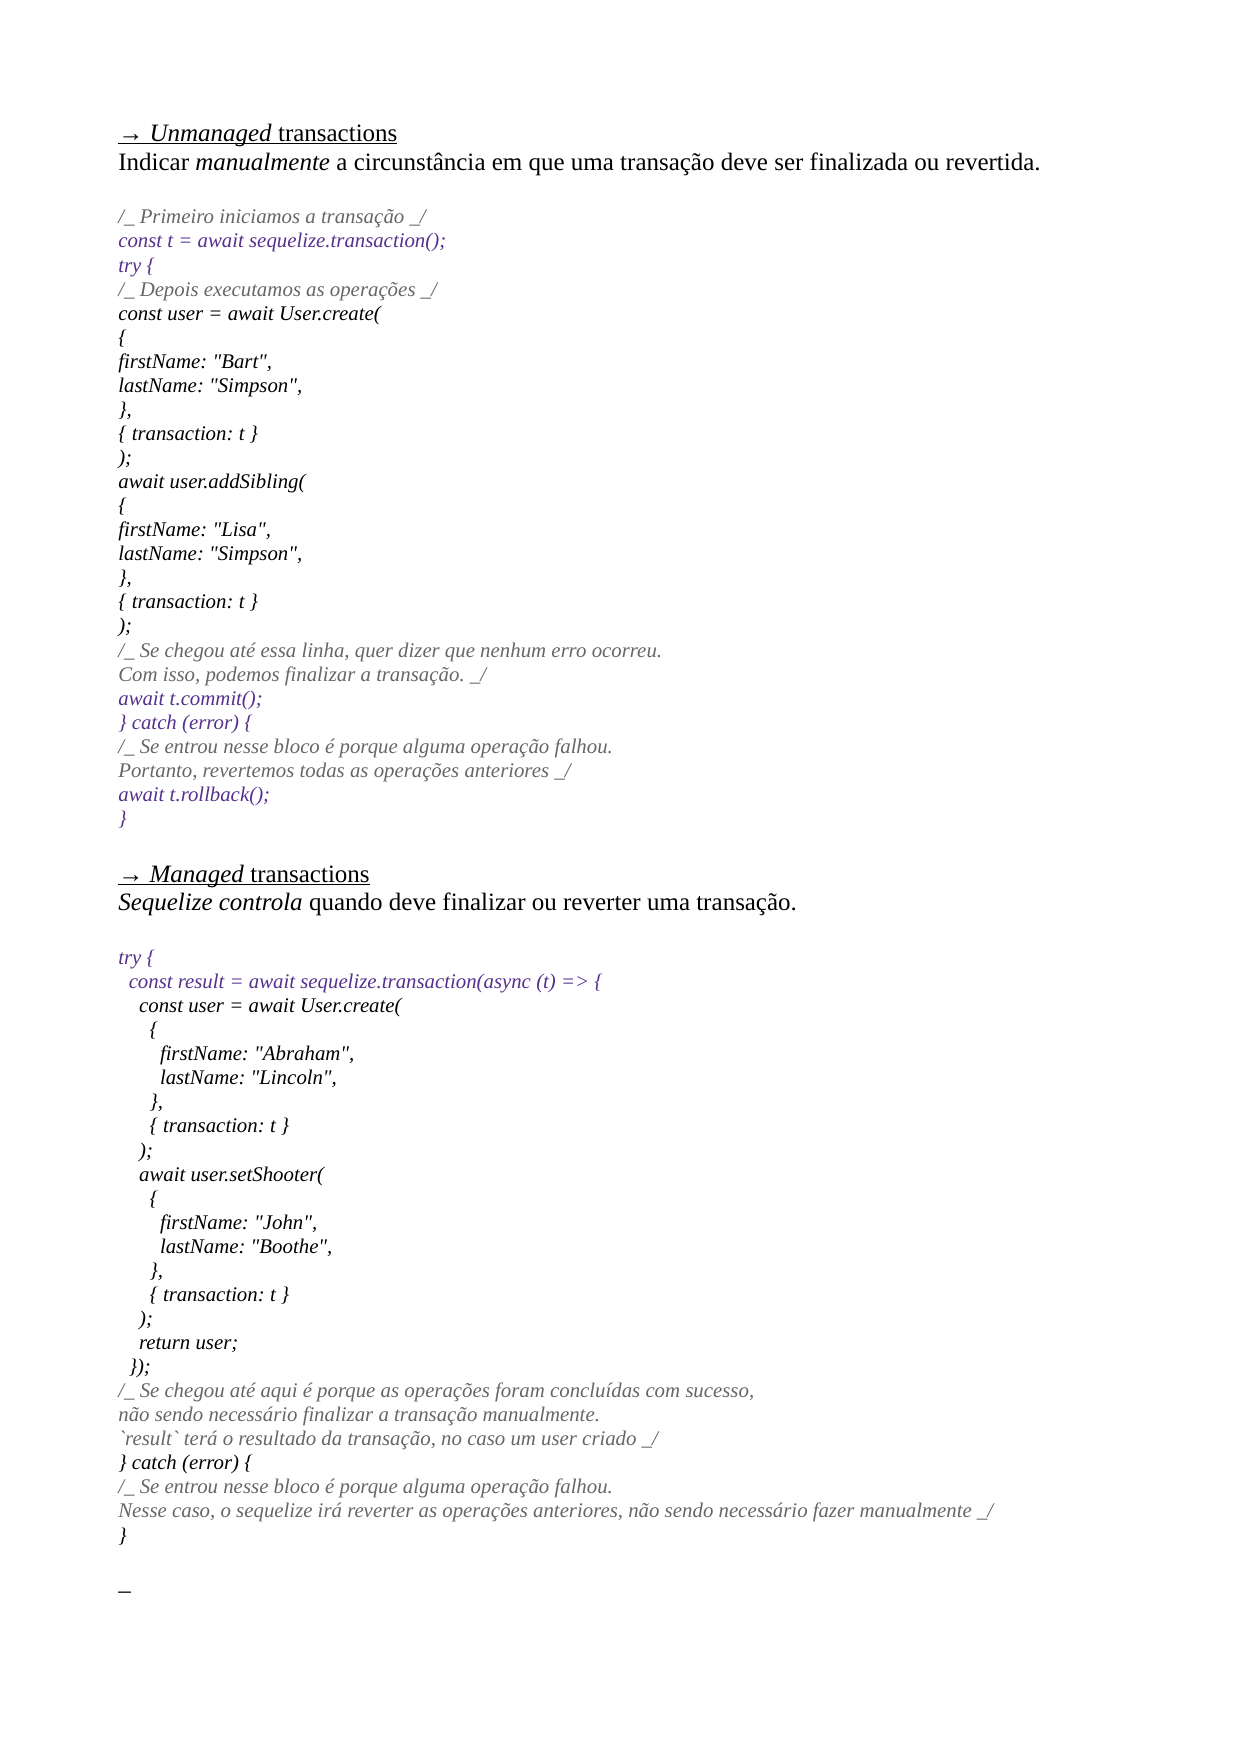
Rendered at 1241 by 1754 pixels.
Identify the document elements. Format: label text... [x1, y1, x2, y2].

text }, [118, 1258, 1122, 1282]
text const user = await User.create( [118, 301, 1122, 325]
text { transaction: t } [118, 421, 1122, 445]
text /_ Se chegou até essa linha, quer dizer que nenhum erro ocorreu. [118, 637, 1122, 662]
text /_ Se entrou nesse bloco é porque alguma operação falhou. [118, 1474, 1122, 1498]
text lastName: "Simpson", [118, 373, 1122, 397]
text { [118, 1017, 1122, 1041]
text Portanto, revertemos todas as operações anteriores _/ [118, 758, 1122, 782]
text ); [118, 1306, 1122, 1330]
text } [118, 1522, 1122, 1547]
text lastName: "Boothe", [118, 1234, 1122, 1258]
text Indicar manualmente a circunstância em que uma transação deve ser finalizada ou revertida. [118, 147, 1122, 176]
text Com isso, podemos finalizar a transação. _/ [118, 662, 1122, 686]
text Nesse caso, o sequelize irá reverter as operações anteriores, não sendo necessário fazer manualmente _/ [118, 1498, 1122, 1522]
text ); [118, 613, 1122, 637]
text /_ Depois executamos as operações _/ [118, 277, 1122, 301]
text firstName: "Lisa", [118, 517, 1122, 541]
text const t = await sequelize.transaction(); [118, 228, 1122, 252]
text /_ Se chegou até aqui é porque as operações foram concluídas com sucesso, [118, 1378, 1122, 1402]
text – [118, 1575, 1122, 1604]
text { transaction: t } [118, 589, 1122, 613]
text `result` terá o resultado da transação, no caso um user criado _/ [118, 1426, 1122, 1450]
text } catch (error) { [118, 710, 1122, 734]
text ); [118, 1137, 1122, 1162]
text await t.commit(); [118, 686, 1122, 710]
text { transaction: t } [118, 1282, 1122, 1306]
text await user.addSibling( [118, 469, 1122, 493]
text try { [118, 945, 1122, 969]
text }, [118, 1089, 1122, 1113]
text { [118, 325, 1122, 349]
text await user.setShooter( [118, 1162, 1122, 1186]
text ); [118, 445, 1122, 469]
text { [118, 1186, 1122, 1210]
text Sequelize controla quando deve finalizar ou reverter uma transação. [118, 887, 1122, 916]
text lastName: "Lincoln", [118, 1065, 1122, 1089]
text await t.rollback(); [118, 782, 1122, 806]
text lastName: "Simpson", [118, 541, 1122, 565]
text não sendo necessário finalizar a transação manualmente. [118, 1402, 1122, 1426]
text }, [118, 397, 1122, 421]
text }); [118, 1354, 1122, 1378]
text → Unmanaged transactions [118, 118, 1122, 147]
text } [118, 806, 1122, 830]
text const result = await sequelize.transaction(async (t) => { [118, 969, 1122, 993]
text firstName: "John", [118, 1210, 1122, 1234]
text /_ Se entrou nesse bloco é porque alguma operação falhou. [118, 734, 1122, 758]
text { transaction: t } [118, 1113, 1122, 1137]
text firstName: "Bart", [118, 349, 1122, 373]
text try { [118, 252, 1122, 277]
text firstName: "Abraham", [118, 1041, 1122, 1065]
text const user = await User.create( [118, 993, 1122, 1017]
text return user; [118, 1330, 1122, 1354]
text } catch (error) { [118, 1450, 1122, 1474]
text → Managed transactions [118, 859, 1122, 887]
text }, [118, 565, 1122, 589]
text /_ Primeiro iniciamos a transação _/ [118, 204, 1122, 228]
text { [118, 493, 1122, 517]
